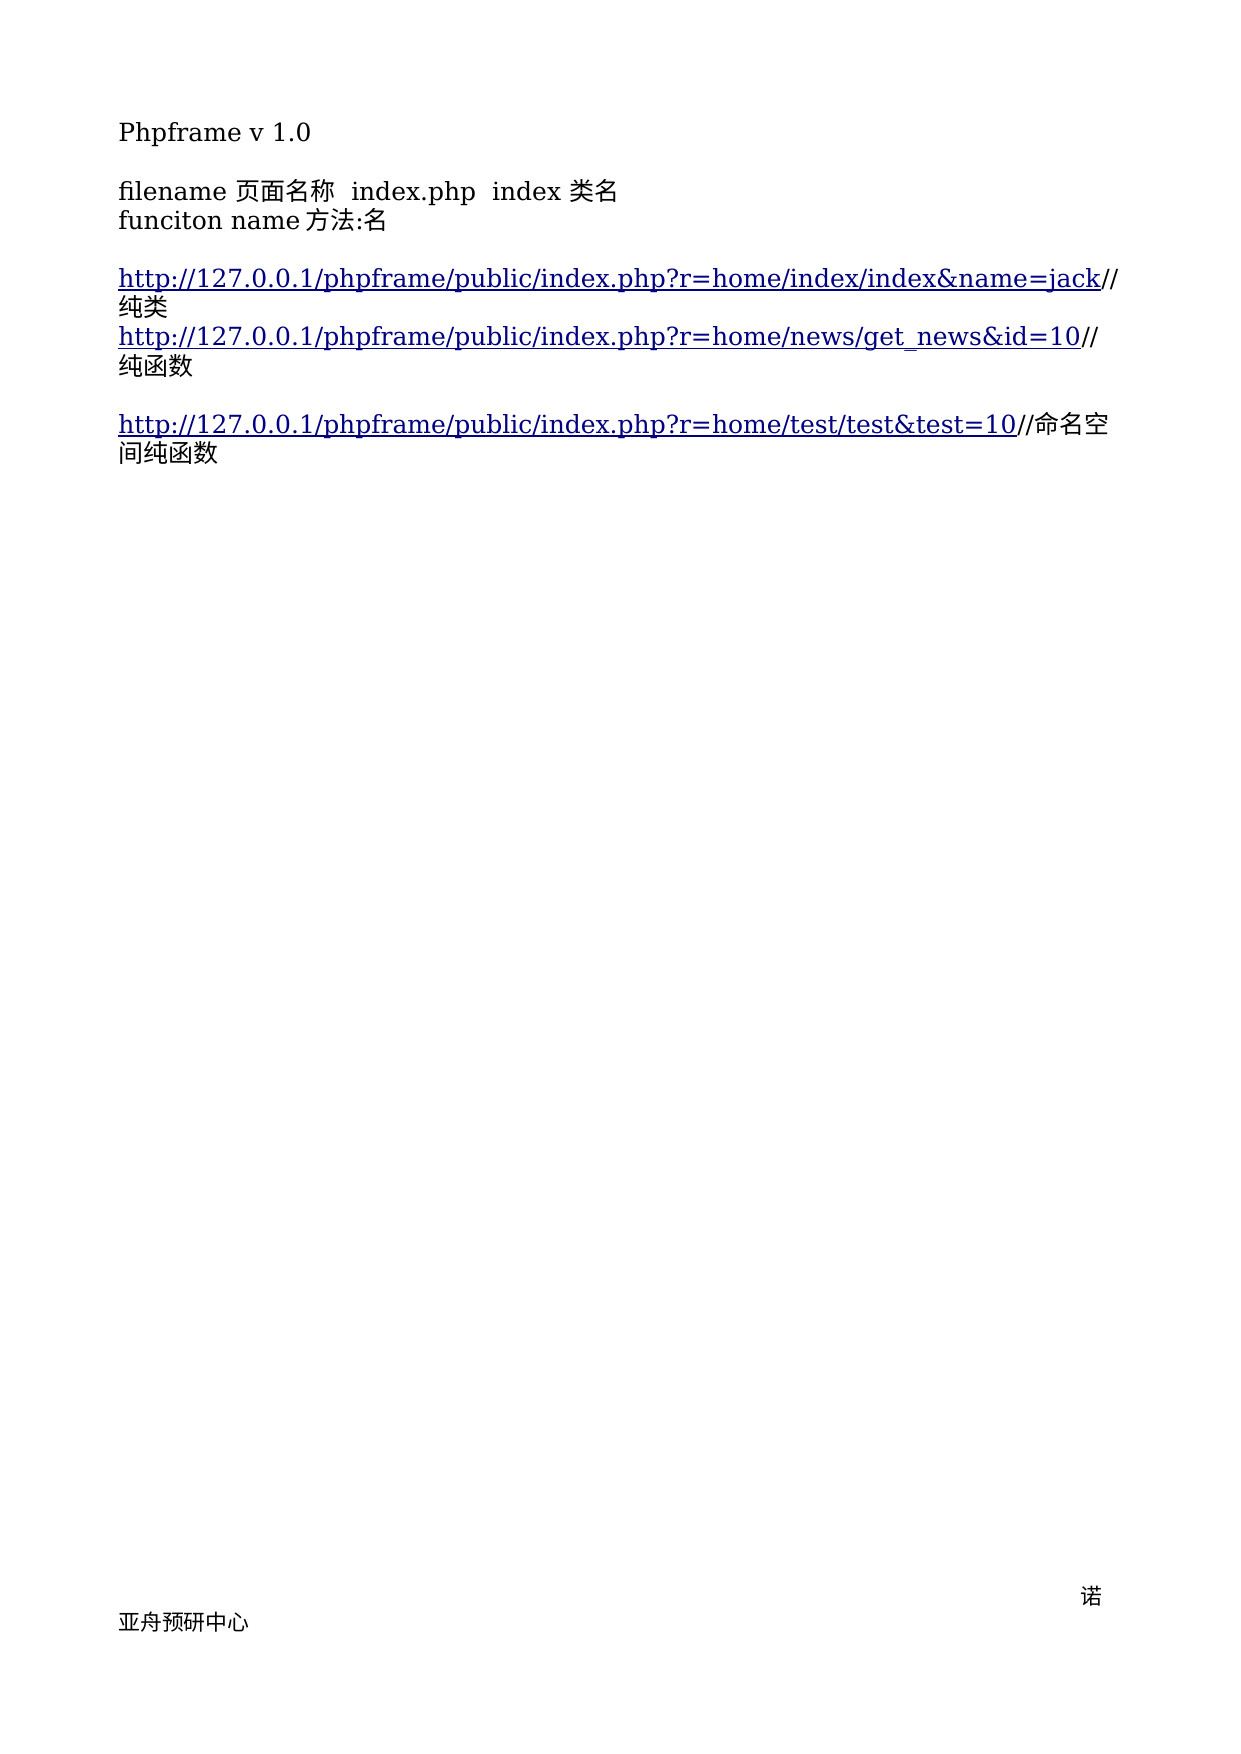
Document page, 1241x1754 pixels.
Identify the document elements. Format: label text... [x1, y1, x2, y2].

text http://127.0.0.1/phpframe/public/index.php?r=home/test/test&test=10//命名空间纯函数 [118, 410, 1122, 468]
text filename 页面名称 index.php index 类名 [118, 177, 1122, 206]
text funciton name方法:名 [118, 206, 1122, 235]
text http://127.0.0.1/phpframe/public/index.php?r=home/news/get_news&id=10//纯函数 [118, 323, 1122, 381]
text http://127.0.0.1/phpframe/public/index.php?r=home/index/index&name=jack//纯类 [118, 264, 1122, 323]
